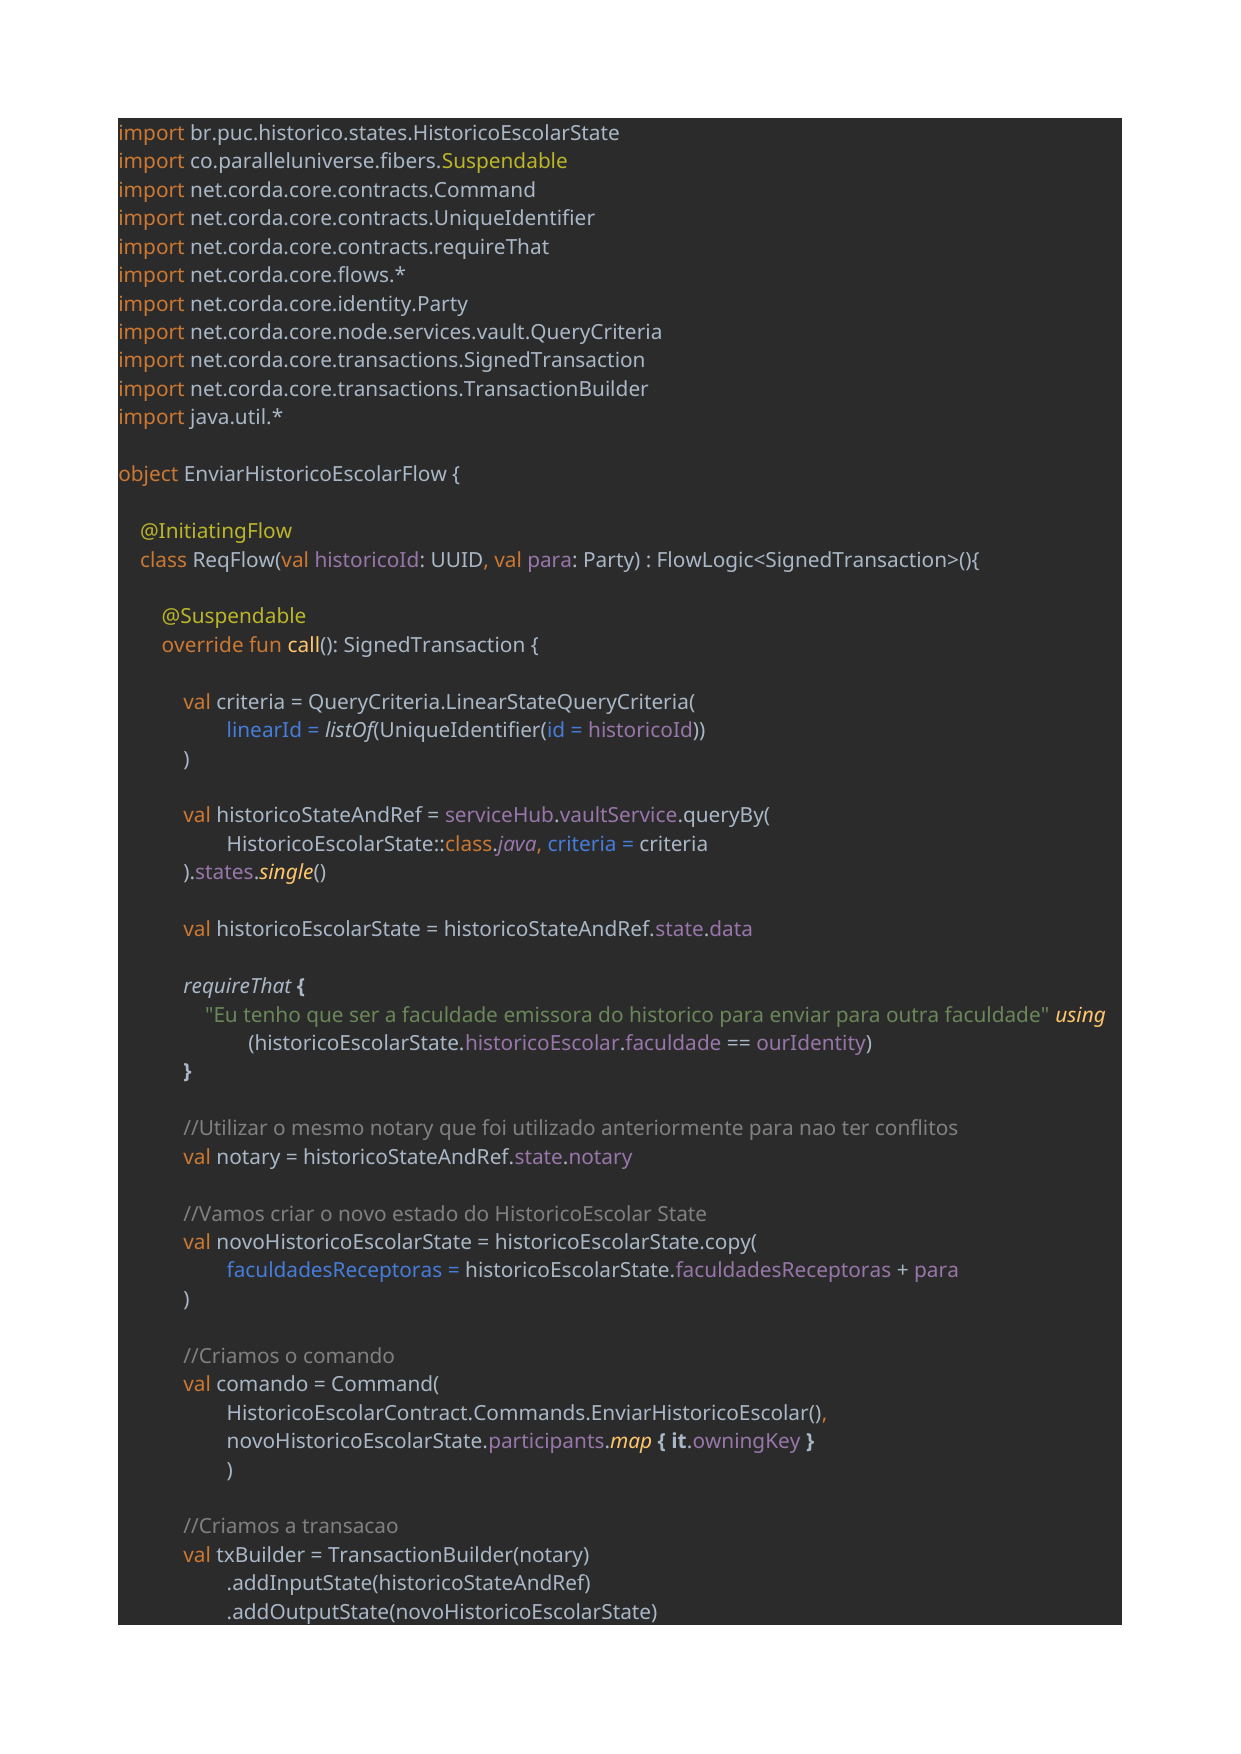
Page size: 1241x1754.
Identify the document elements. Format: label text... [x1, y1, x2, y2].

text import br.puc.historico.states.HistoricoEscolarState import co.paralleluniverse.fibers.Suspendable import net.corda.core.contracts.Command import net.corda.core.contracts.UniqueIdentifier import net.corda.core.contracts.requireThat import net.corda.core.flows.* import net.corda.core.identity.Party import net.corda.core.node.services.vault.QueryCriteria import net.corda.core.transactions.SignedTransaction import net.corda.core.transactions.TransactionBuilder import java.util.* object EnviarHistoricoEscolarFlow { @InitiatingFlow class ReqFlow(val historicoId: UUID, val para: Party) : FlowLogic<SignedTransaction>(){ @Suspendable override fun call(): SignedTransaction { val criteria = QueryCriteria.LinearStateQueryCriteria( linearId = listOf(UniqueIdentifier(id = historicoId)) ) val historicoStateAndRef = serviceHub.vaultService.queryBy( HistoricoEscolarState::class.java, criteria = criteria ).states.single() val historicoEscolarState = historicoStateAndRef.state.data requireThat { "Eu tenho que ser a faculdade emissora do historico para enviar para outra faculdade" using (historicoEscolarState.historicoEscolar.faculdade == ourIdentity) } //Utilizar o mesmo notary que foi utilizado anteriormente para nao ter conflitos val notary = historicoStateAndRef.state.notary //Vamos criar o novo estado do HistoricoEscolar State val novoHistoricoEscolarState = historicoEscolarState.copy( faculdadesReceptoras = historicoEscolarState.faculdadesReceptoras + para ) //Criamos o comando val comando = Command( HistoricoEscolarContract.Commands.EnviarHistoricoEscolar(), novoHistoricoEscolarState.participants.map { it.owningKey } ) //Criamos a transacao val txBuilder = TransactionBuilder(notary) .addInputState(historicoStateAndRef) .addOutputState(novoHistoricoEscolarState) [118, 118, 1122, 1625]
